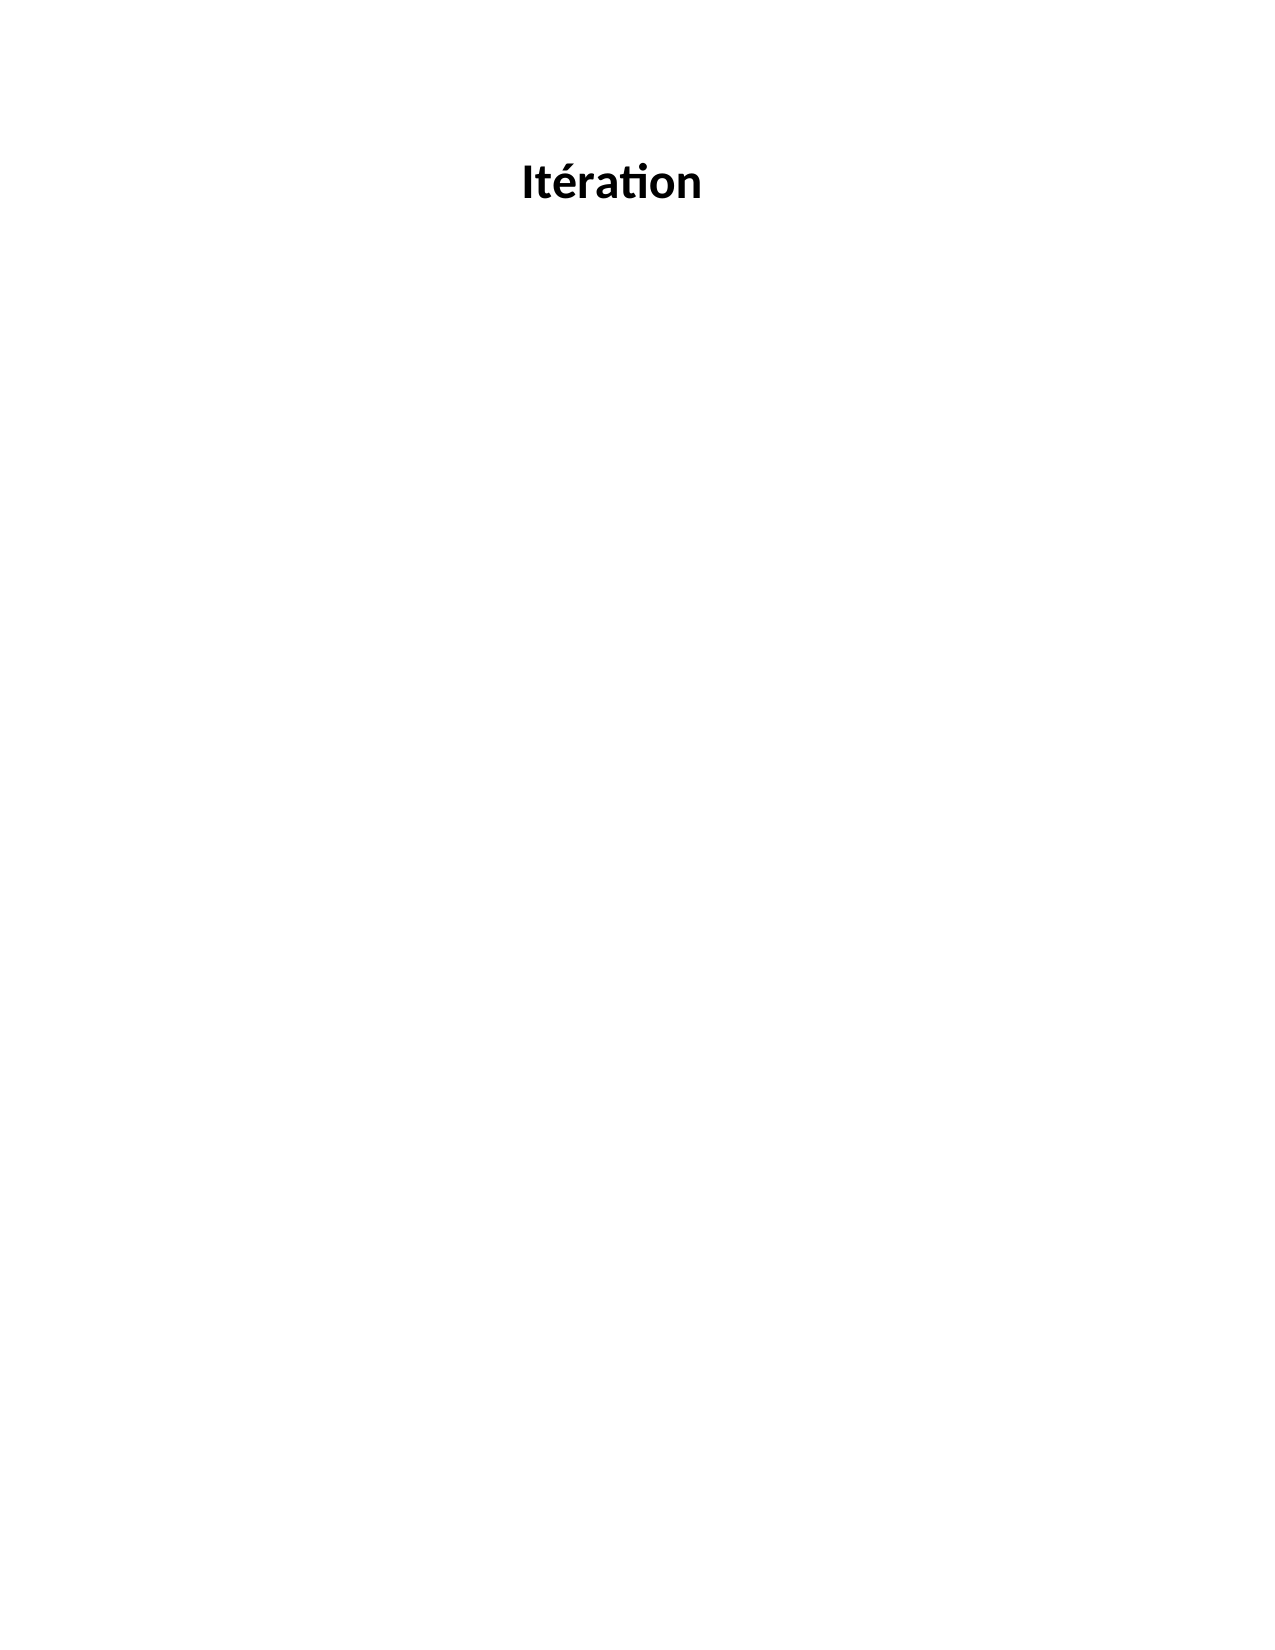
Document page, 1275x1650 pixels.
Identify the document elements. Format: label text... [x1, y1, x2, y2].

text Itération [23, 150, 1200, 211]
